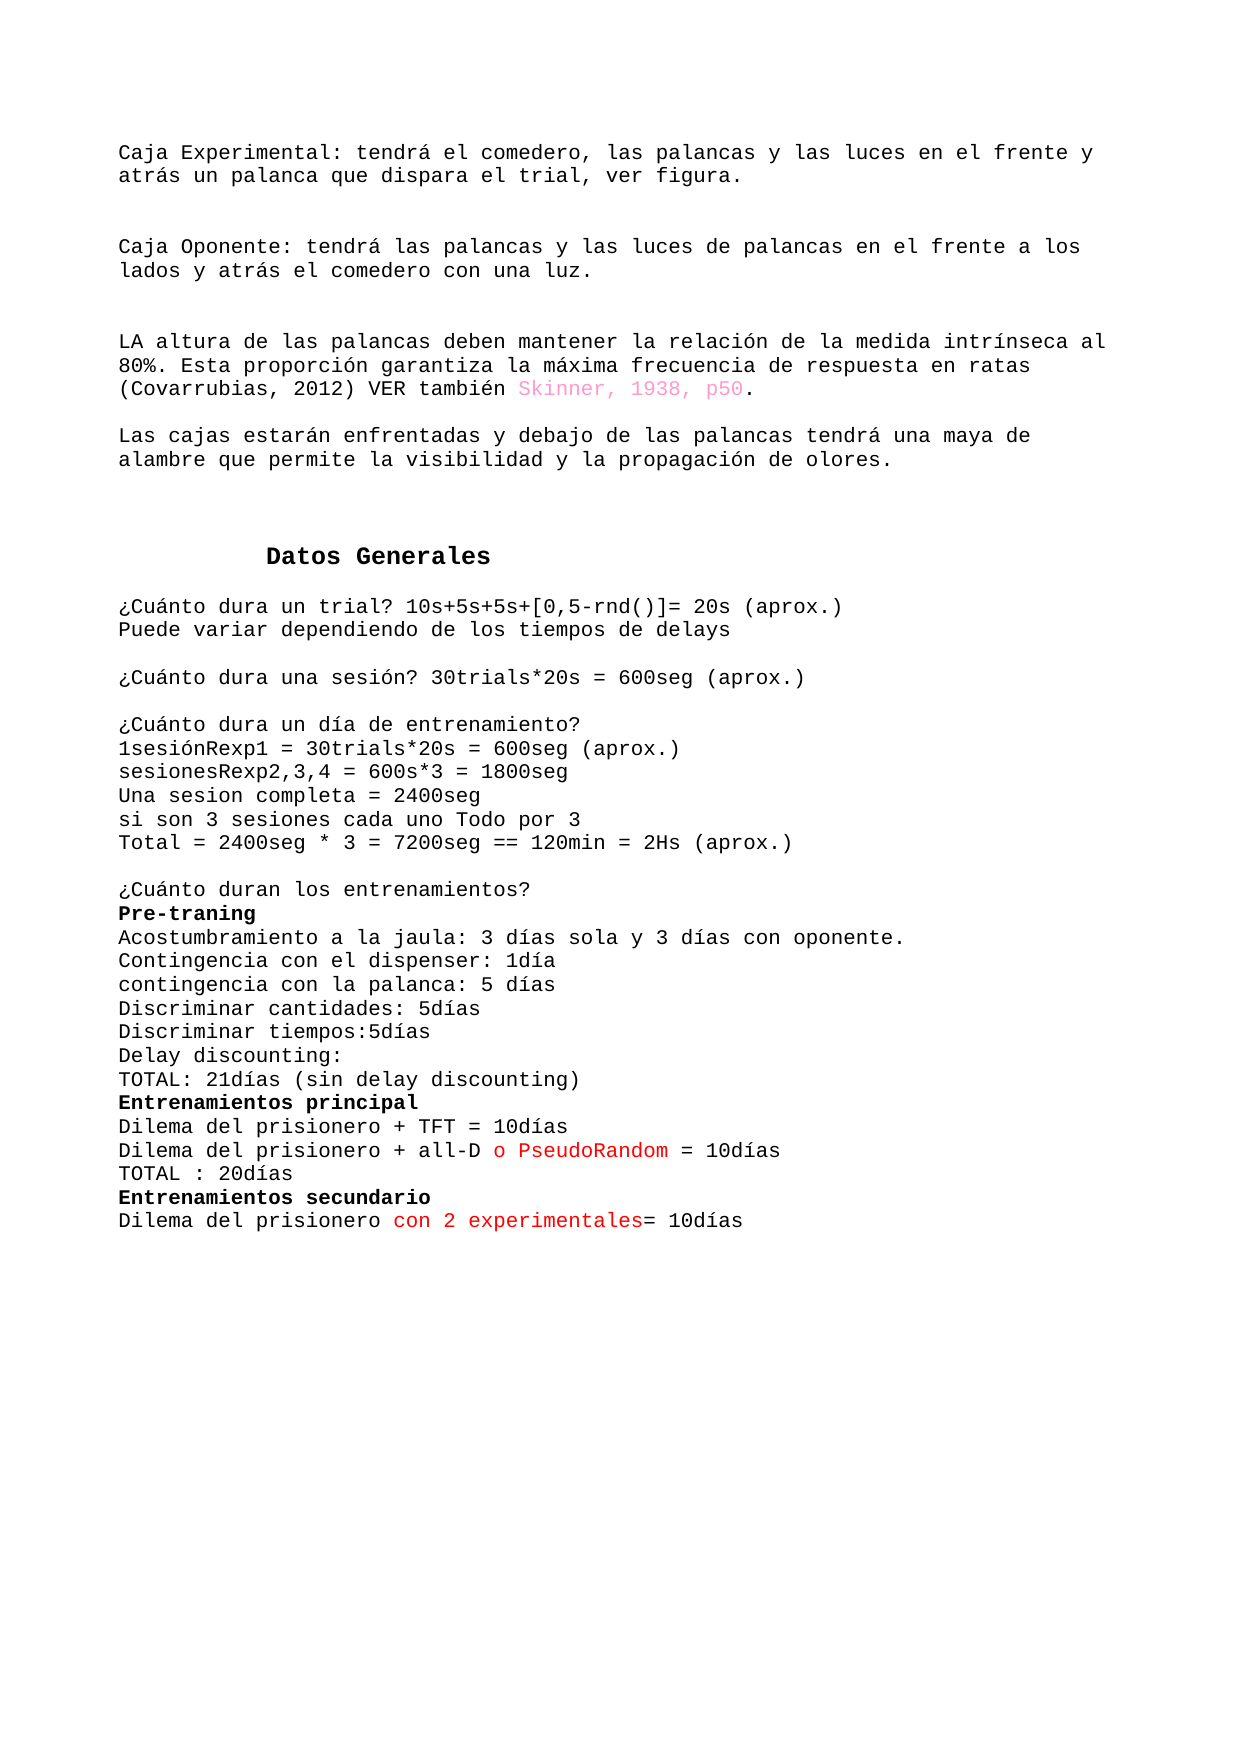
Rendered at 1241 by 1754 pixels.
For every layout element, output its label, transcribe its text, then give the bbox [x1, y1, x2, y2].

text ¿Cuánto dura una sesión? 30trials*20s = 600seg (aprox.) [118, 667, 1122, 690]
text Caja Oponente: tendrá las palancas y las luces de palancas en el frente a los lados y atrás el comedero con una luz. [118, 236, 1122, 284]
text Las cajas estarán enfrentadas y debajo de las palancas tendrá una maya de alambre que permite la visibilidad y la propagación de olores. [118, 426, 1122, 473]
text Entrenamientos principal [118, 1092, 1122, 1116]
text Una sesion completa = 2400seg [118, 785, 1122, 808]
text Delay discounting: [118, 1045, 1122, 1069]
text Caja Experimental: tendrá el comedero, las palancas y las luces en el frente y atrás un palanca que dispara el trial, ver figura. [118, 142, 1122, 189]
text Acostumbramiento a la jaula: 3 días sola y 3 días con oponente. [118, 927, 1122, 950]
text TOTAL: 21días (sin delay discounting) [118, 1069, 1122, 1092]
text 1sesiónRexp1 = 30trials*20s = 600seg (aprox.) [118, 738, 1122, 761]
text Dilema del prisionero + TFT = 10días [118, 1116, 1122, 1139]
text Dilema del prisionero + all-D o PseudoRandom = 10días [118, 1139, 1122, 1163]
text LA altura de las palancas deben mantener la relación de la medida intrínseca al 80%. Esta proporción garantiza la máxima frecuencia de respuesta en ratas (Covarrubias, 2012) VER también Skinner, 1938, p50. [118, 331, 1122, 402]
text Total = 2400seg * 3 = 7200seg == 120min = 2Hs (aprox.) [118, 832, 1122, 856]
text Entrenamientos secundario [118, 1187, 1122, 1211]
text ¿Cuánto duran los entrenamientos? [118, 879, 1122, 903]
text Dilema del prisionero con 2 experimentales= 10días [118, 1211, 1122, 1234]
text Contingencia con el dispenser: 1día [118, 950, 1122, 974]
text Puede variar dependiendo de los tiempos de delays [118, 619, 1122, 643]
text Pre-traning [118, 903, 1122, 927]
text TOTAL : 20días [118, 1163, 1122, 1187]
text Datos Generales [118, 544, 1122, 572]
text ¿Cuánto dura un día de entrenamiento? [118, 714, 1122, 738]
text sesionesRexp2,3,4 = 600s*3 = 1800seg [118, 761, 1122, 785]
text Discriminar cantidades: 5días [118, 998, 1122, 1021]
text Discriminar tiempos:5días [118, 1021, 1122, 1045]
text si son 3 sesiones cada uno Todo por 3 [118, 808, 1122, 832]
text ¿Cuánto dura un trial? 10s+5s+5s+[0,5-rnd()]= 20s (aprox.) [118, 596, 1122, 619]
text contingencia con la palanca: 5 días [118, 974, 1122, 998]
